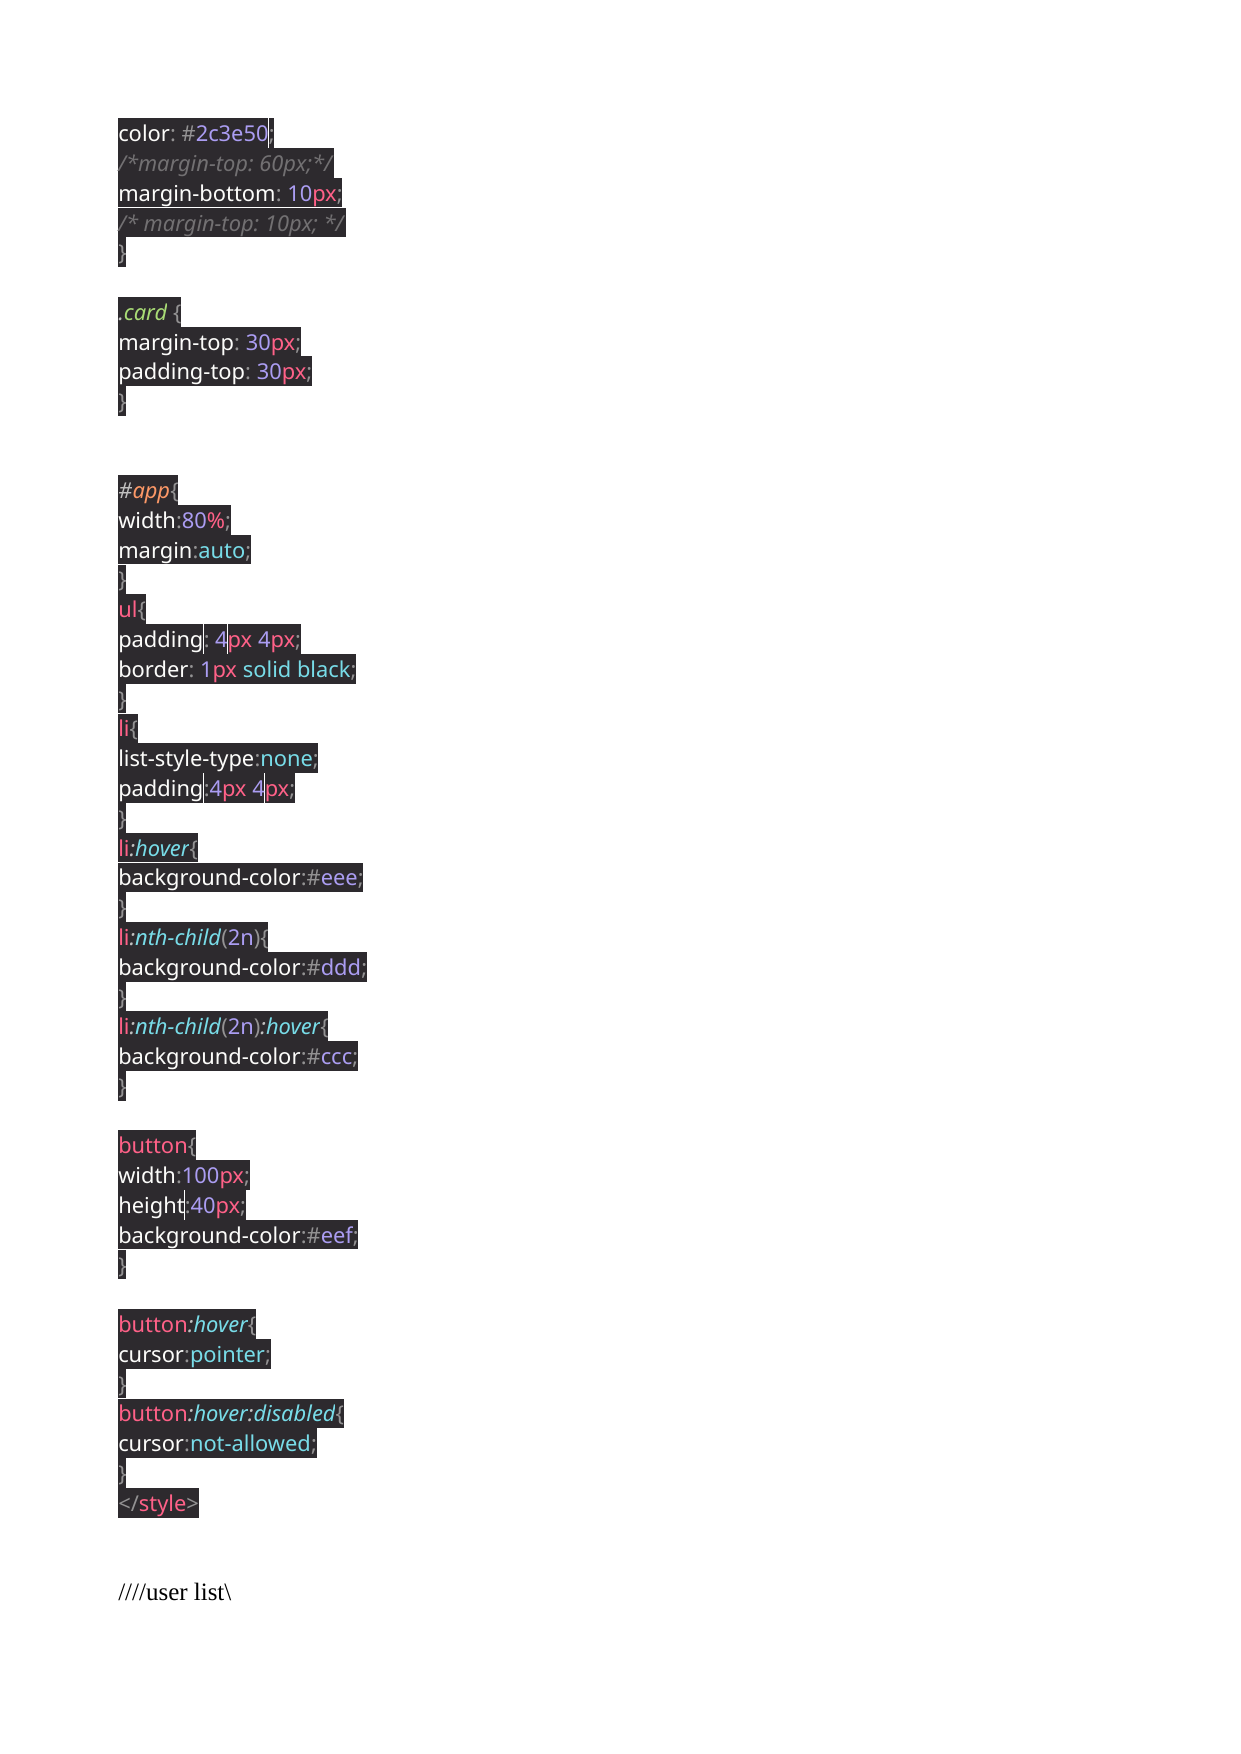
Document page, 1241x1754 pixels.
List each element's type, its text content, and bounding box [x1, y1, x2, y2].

text padding-top: 30px; [118, 356, 1122, 386]
text margin-bottom: 10px; [118, 178, 1122, 207]
text .card { [118, 297, 1122, 327]
text } [118, 684, 1122, 713]
text list-style-type:none; [118, 743, 1122, 773]
text /*margin-top: 60px;*/ [118, 148, 1122, 178]
text /* margin-top: 10px; */ [118, 207, 1122, 237]
text } [118, 803, 1122, 833]
text } [118, 237, 1122, 267]
text </style> [118, 1488, 1122, 1518]
text li:nth-child(2n):hover{ [118, 1011, 1122, 1041]
text background-color:#eef; [118, 1220, 1122, 1249]
text #app{ [118, 475, 1122, 505]
text border: 1px solid black; [118, 654, 1122, 684]
text background-color:#ddd; [118, 952, 1122, 982]
text } [118, 892, 1122, 922]
text background-color:#ccc; [118, 1041, 1122, 1071]
text li:hover{ [118, 833, 1122, 862]
text } [118, 982, 1122, 1011]
text ul{ [118, 594, 1122, 624]
text margin:auto; [118, 535, 1122, 564]
text padding:4px 4px; [118, 773, 1122, 803]
text ////user list\ [118, 1577, 1122, 1606]
text button:hover:disabled{ [118, 1398, 1122, 1428]
text button:hover{ [118, 1309, 1122, 1339]
text margin-top: 30px; [118, 327, 1122, 356]
text li:nth-child(2n){ [118, 922, 1122, 952]
text cursor:not-allowed; [118, 1428, 1122, 1458]
text } [118, 1249, 1122, 1279]
text background-color:#eee; [118, 862, 1122, 892]
text button{ [118, 1130, 1122, 1160]
text color: #2c3e50; [118, 118, 1122, 148]
text height:40px; [118, 1190, 1122, 1220]
text li{ [118, 713, 1122, 743]
text padding: 4px 4px; [118, 624, 1122, 654]
text width:80%; [118, 505, 1122, 535]
text } [118, 564, 1122, 594]
text } [118, 1369, 1122, 1398]
text } [118, 1458, 1122, 1488]
text width:100px; [118, 1160, 1122, 1190]
text } [118, 1071, 1122, 1101]
text cursor:pointer; [118, 1339, 1122, 1369]
text } [118, 386, 1122, 416]
